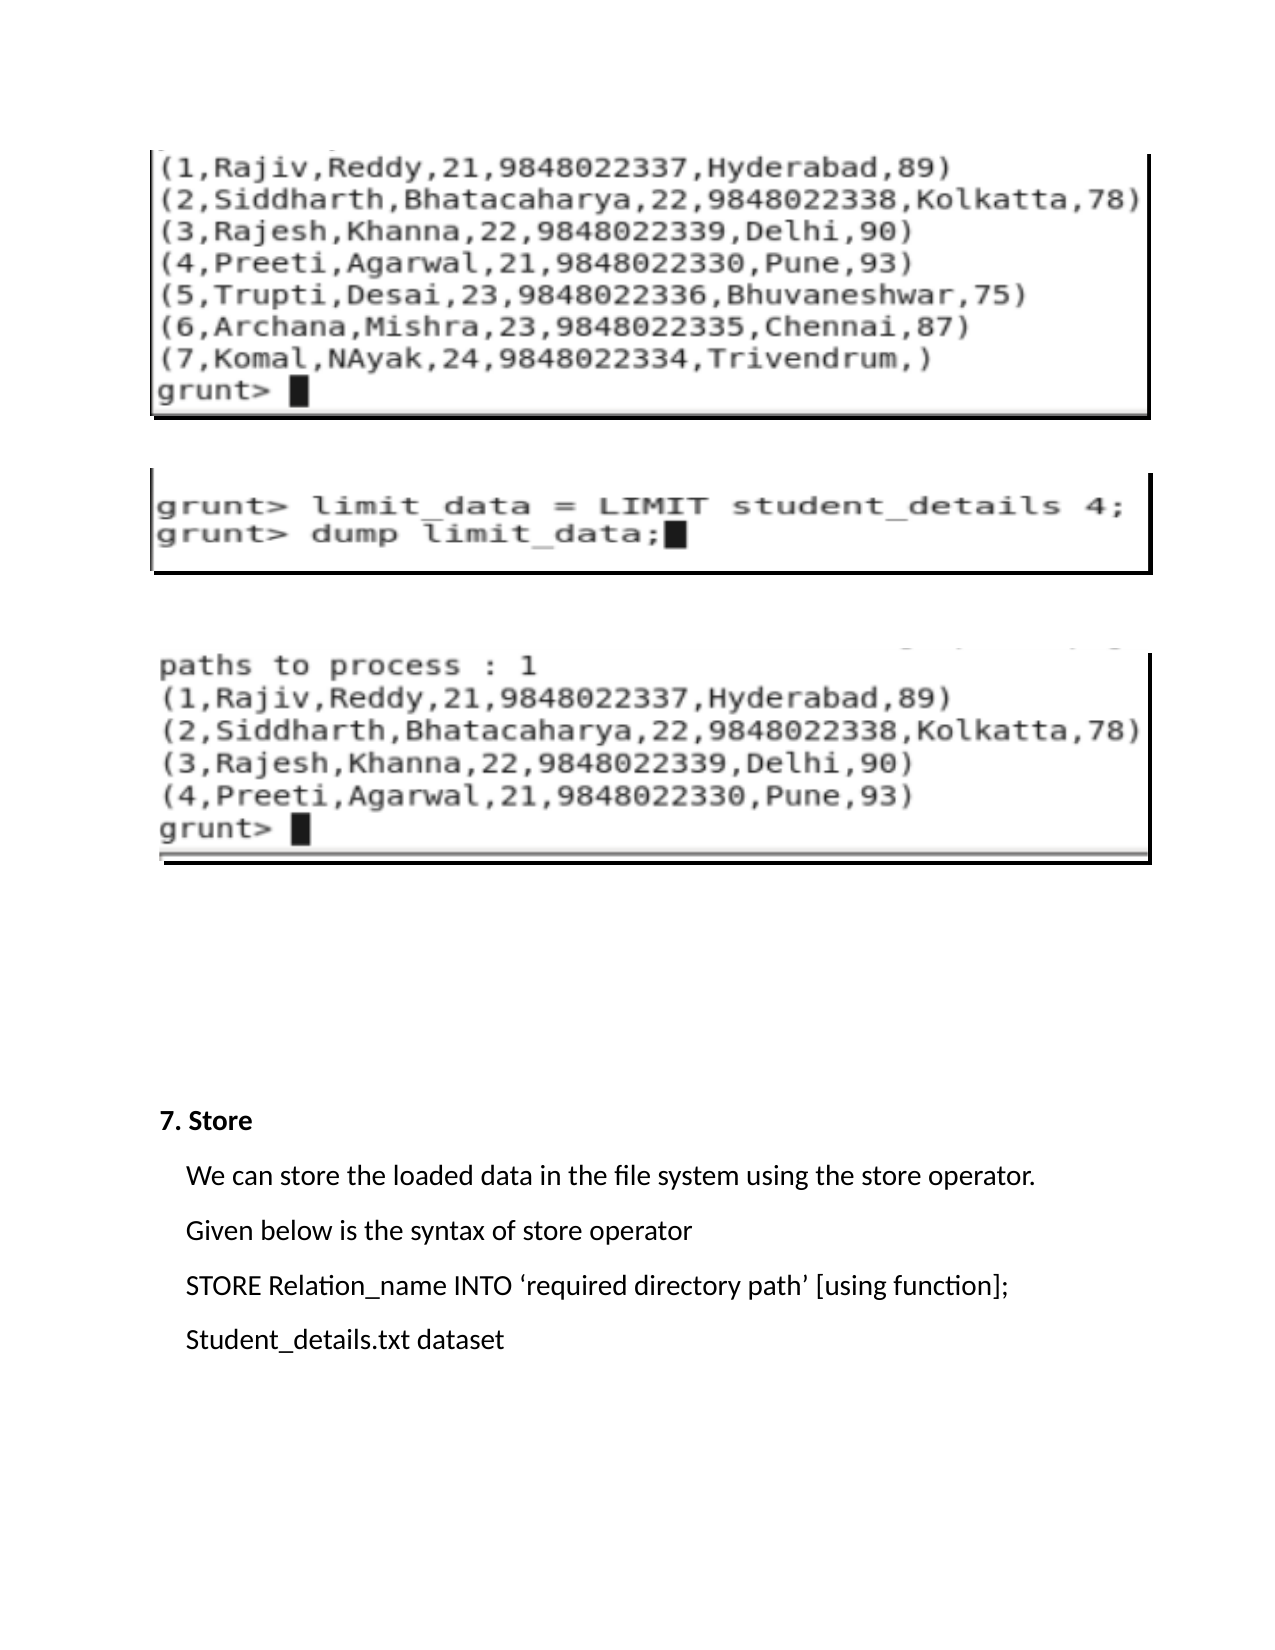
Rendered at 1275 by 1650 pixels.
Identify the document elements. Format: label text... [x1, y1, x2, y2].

text Student_details.txt dataset [159, 1321, 1125, 1357]
picture [150, 150, 1148, 416]
picture [150, 468, 1149, 571]
picture [159, 648, 1148, 861]
text STORE Relation_name INTO ‘required directory path’ [using function]; [159, 1267, 1125, 1302]
text 7. Store [159, 1102, 1125, 1138]
text We can store the loaded data in the file system using the store operator. [159, 1157, 1125, 1193]
text Given below is the syntax of store operator [159, 1212, 1125, 1247]
